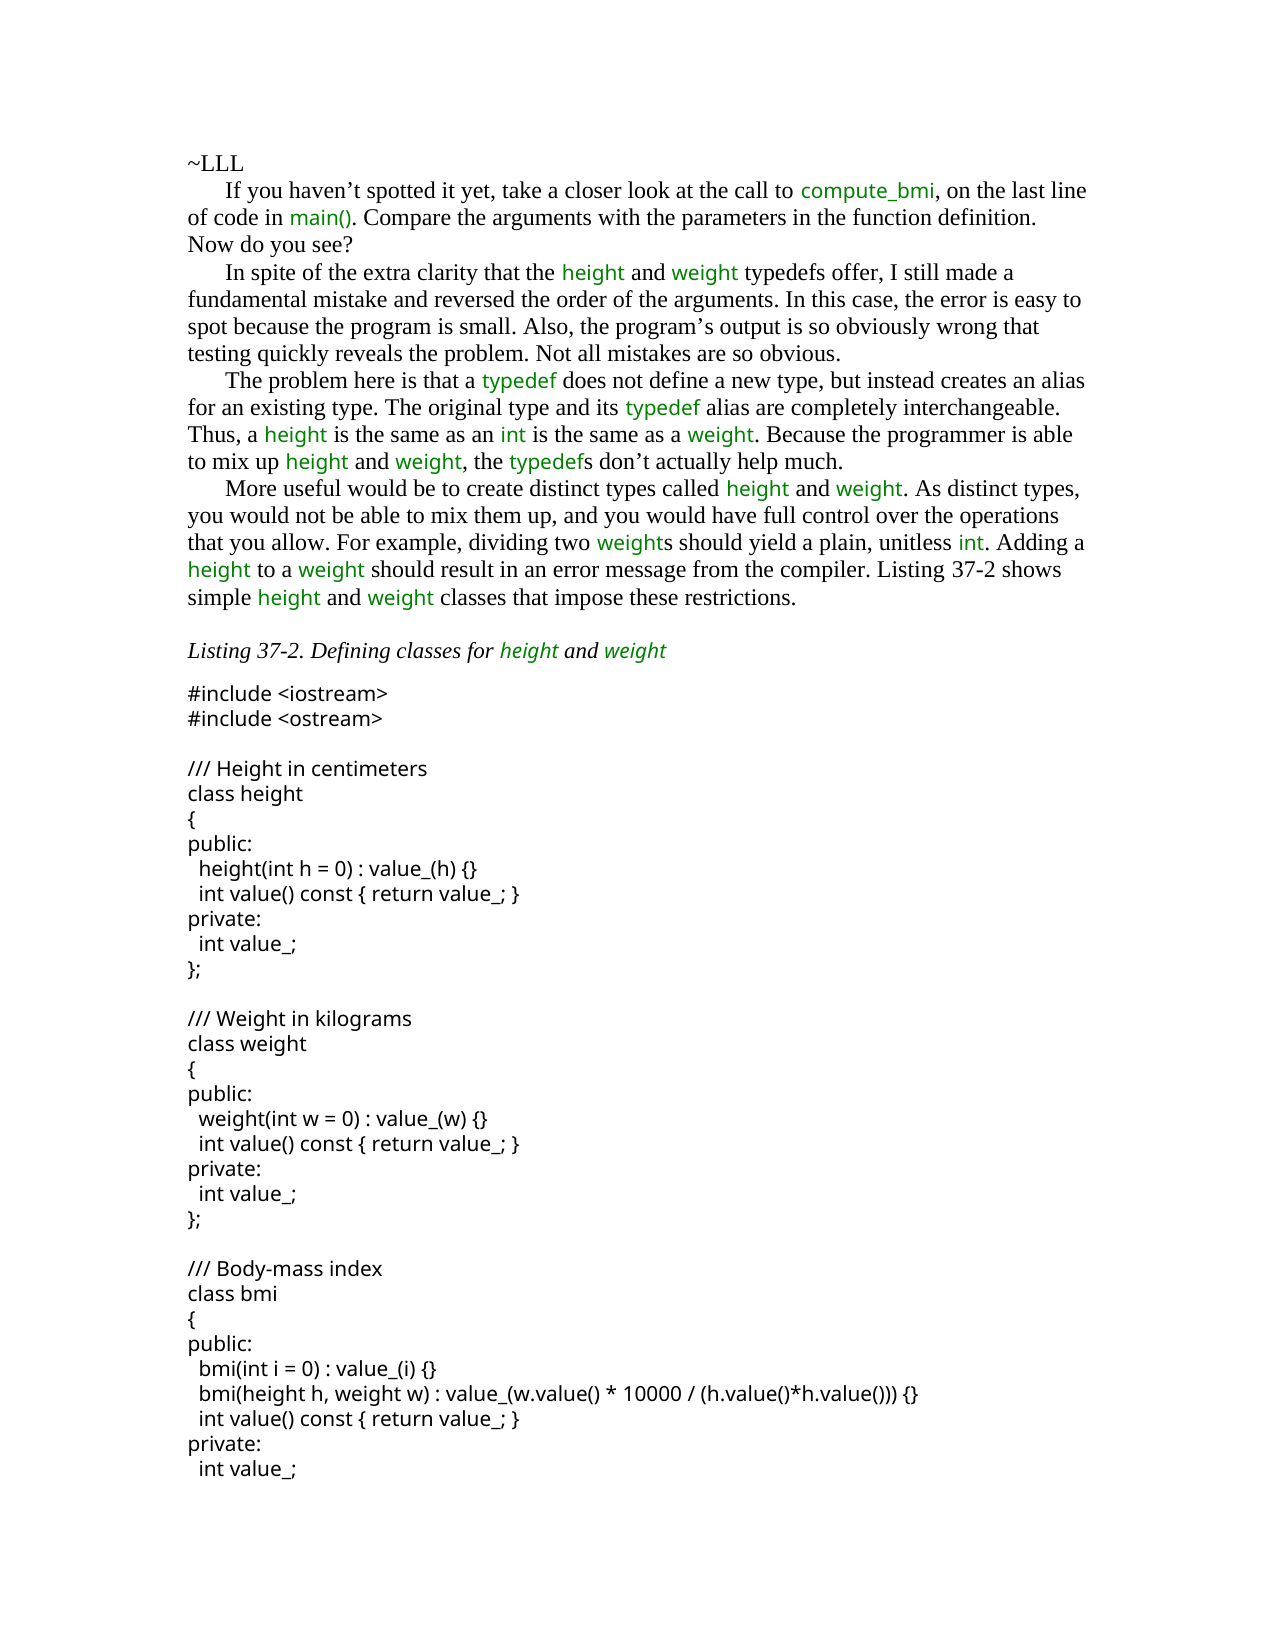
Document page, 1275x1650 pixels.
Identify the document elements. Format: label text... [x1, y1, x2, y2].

text height(int h = 0) : value_(h) {} [187, 856, 1072, 881]
text int value_; [187, 931, 1072, 956]
text class weight [187, 1031, 1072, 1056]
text public: [187, 1081, 1072, 1106]
text class bmi [187, 1281, 1072, 1306]
text weight(int w = 0) : value_(w) {} [187, 1106, 1072, 1131]
text int value_; [187, 1456, 1072, 1481]
text int value_; [187, 1181, 1072, 1206]
text }; [187, 1206, 1072, 1231]
text { [187, 1056, 1072, 1081]
text int value() const { return value_; } [187, 1406, 1072, 1431]
text More useful would be to create distinct types called height and weight. As distinct types, you would not be able to mix them up, and you would have full control over the operations that you allow. For example, dividing two weights should yield a plain, unitless int. Adding a height to a weight should result in an error message from the compiler. Listing 37-2 shows simple height and weight classes that impose these restrictions. [187, 475, 1087, 610]
text { [187, 1306, 1072, 1331]
text Listing 37-2. Defining classes for height and weight [187, 635, 1087, 664]
text public: [187, 831, 1072, 856]
text class height [187, 781, 1072, 806]
text { [187, 806, 1072, 831]
text /// Weight in kilograms [187, 1006, 1072, 1031]
text bmi(height h, weight w) : value_(w.value() * 10000 / (h.value()*h.value())) {} [187, 1381, 1072, 1406]
text int value() const { return value_; } [187, 881, 1072, 906]
text The problem here is that a typedef does not define a new type, but instead creates an alias for an existing type. The original type and its typedef alias are completely interchangeable. Thus, a height is the same as an int is the same as a weight. Because the programmer is able to mix up height and weight, the typedefs don’t actually help much. [187, 367, 1087, 475]
text In spite of the extra clarity that the height and weight typedefs offer, I still made a fundamental mistake and reversed the order of the arguments. In this case, the error is easy to spot because the program is small. Also, the program’s output is so obviously wrong that testing quickly reveals the problem. Not all mistakes are so obvious. [187, 258, 1087, 367]
text public: [187, 1331, 1072, 1356]
text /// Body-mass index [187, 1256, 1072, 1281]
text /// Height in centimeters [187, 756, 1072, 781]
text private: [187, 906, 1072, 931]
text private: [187, 1431, 1072, 1456]
text private: [187, 1156, 1072, 1181]
text int value() const { return value_; } [187, 1131, 1072, 1156]
text #include <ostream> [187, 706, 1072, 731]
text bmi(int i = 0) : value_(i) {} [187, 1356, 1072, 1381]
text #include <iostream> [187, 681, 1072, 706]
text ~LLL [187, 150, 1087, 177]
text }; [187, 956, 1072, 981]
text If you haven’t spotted it yet, take a closer look at the call to compute_bmi, on the last line of code in main(). Compare the arguments with the parameters in the function definition. Now do you see? [187, 177, 1087, 258]
